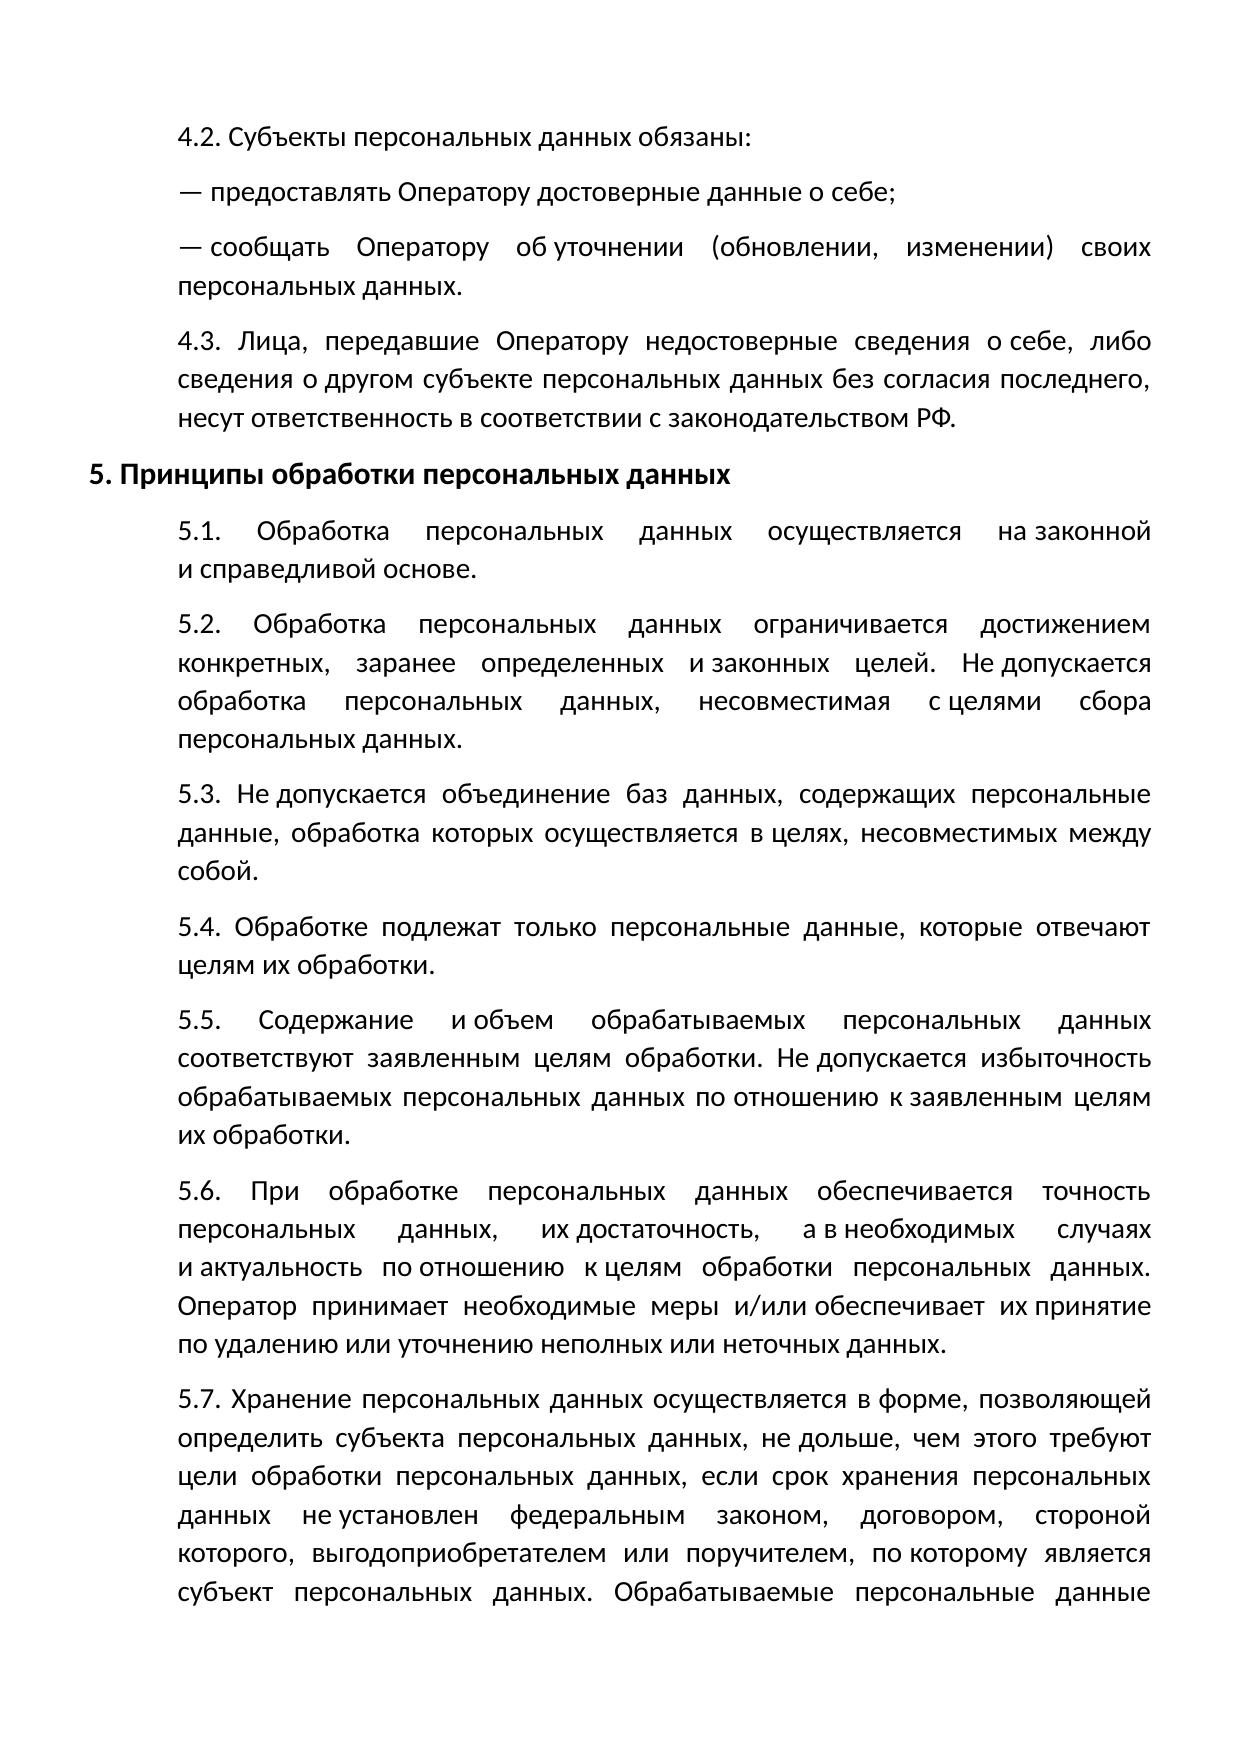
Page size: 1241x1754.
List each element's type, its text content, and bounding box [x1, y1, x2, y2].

text 5.6. При обработке персональных данных обеспечивается точность персональных данных, их достаточность, а в необходимых случаях и актуальность по отношению к целям обработки персональных данных. Оператор принимает необходимые меры и/или обеспечивает их принятие по удалению или уточнению неполных или неточных данных. [177, 1172, 1152, 1361]
text 4.3. Лица, передавшие Оператору недостоверные сведения о себе, либо сведения о другом субъекте персональных данных без согласия последнего, несут ответственность в соответствии с законодательством РФ. [177, 322, 1152, 434]
text 4.2. Субъекты персональных данных обязаны: [177, 118, 1152, 154]
text 5.1. Обработка персональных данных осуществляется на законной и справедливой основе. [177, 512, 1152, 586]
text — сообщать Оператору об уточнении (обновлении, изменении) своих персональных данных. [177, 228, 1152, 302]
text 5.2. Обработка персональных данных ограничивается достижением конкретных, заранее определенных и законных целей. Не допускается обработка персональных данных, несовместимая с целями сбора персональных данных. [177, 605, 1152, 756]
text — предоставлять Оператору достоверные данные о себе; [177, 173, 1152, 209]
text 5.3. Не допускается объединение баз данных, содержащих персональные данные, обработка которых осуществляется в целях, несовместимых между собой. [177, 776, 1152, 888]
text 5.5. Содержание и объем обрабатываемых персональных данных соответствуют заявленным целям обработки. Не допускается избыточность обрабатываемых персональных данных по отношению к заявленным целям их обработки. [177, 1001, 1152, 1152]
text 5. Принципы обработки персональных данных [88, 454, 1152, 492]
text 5.4. Обработке подлежат только персональные данные, которые отвечают целям их обработки. [177, 908, 1152, 982]
text 5.7. Хранение персональных данных осуществляется в форме, позволяющей определить субъекта персональных данных, не дольше, чем этого требуют цели обработки персональных данных, если срок хранения персональных данных не установлен федеральным законом, договором, стороной которого, выгодоприобретателем или поручителем, по которому является субъект персональных данных. Обрабатываемые персональные данные [177, 1380, 1152, 1608]
